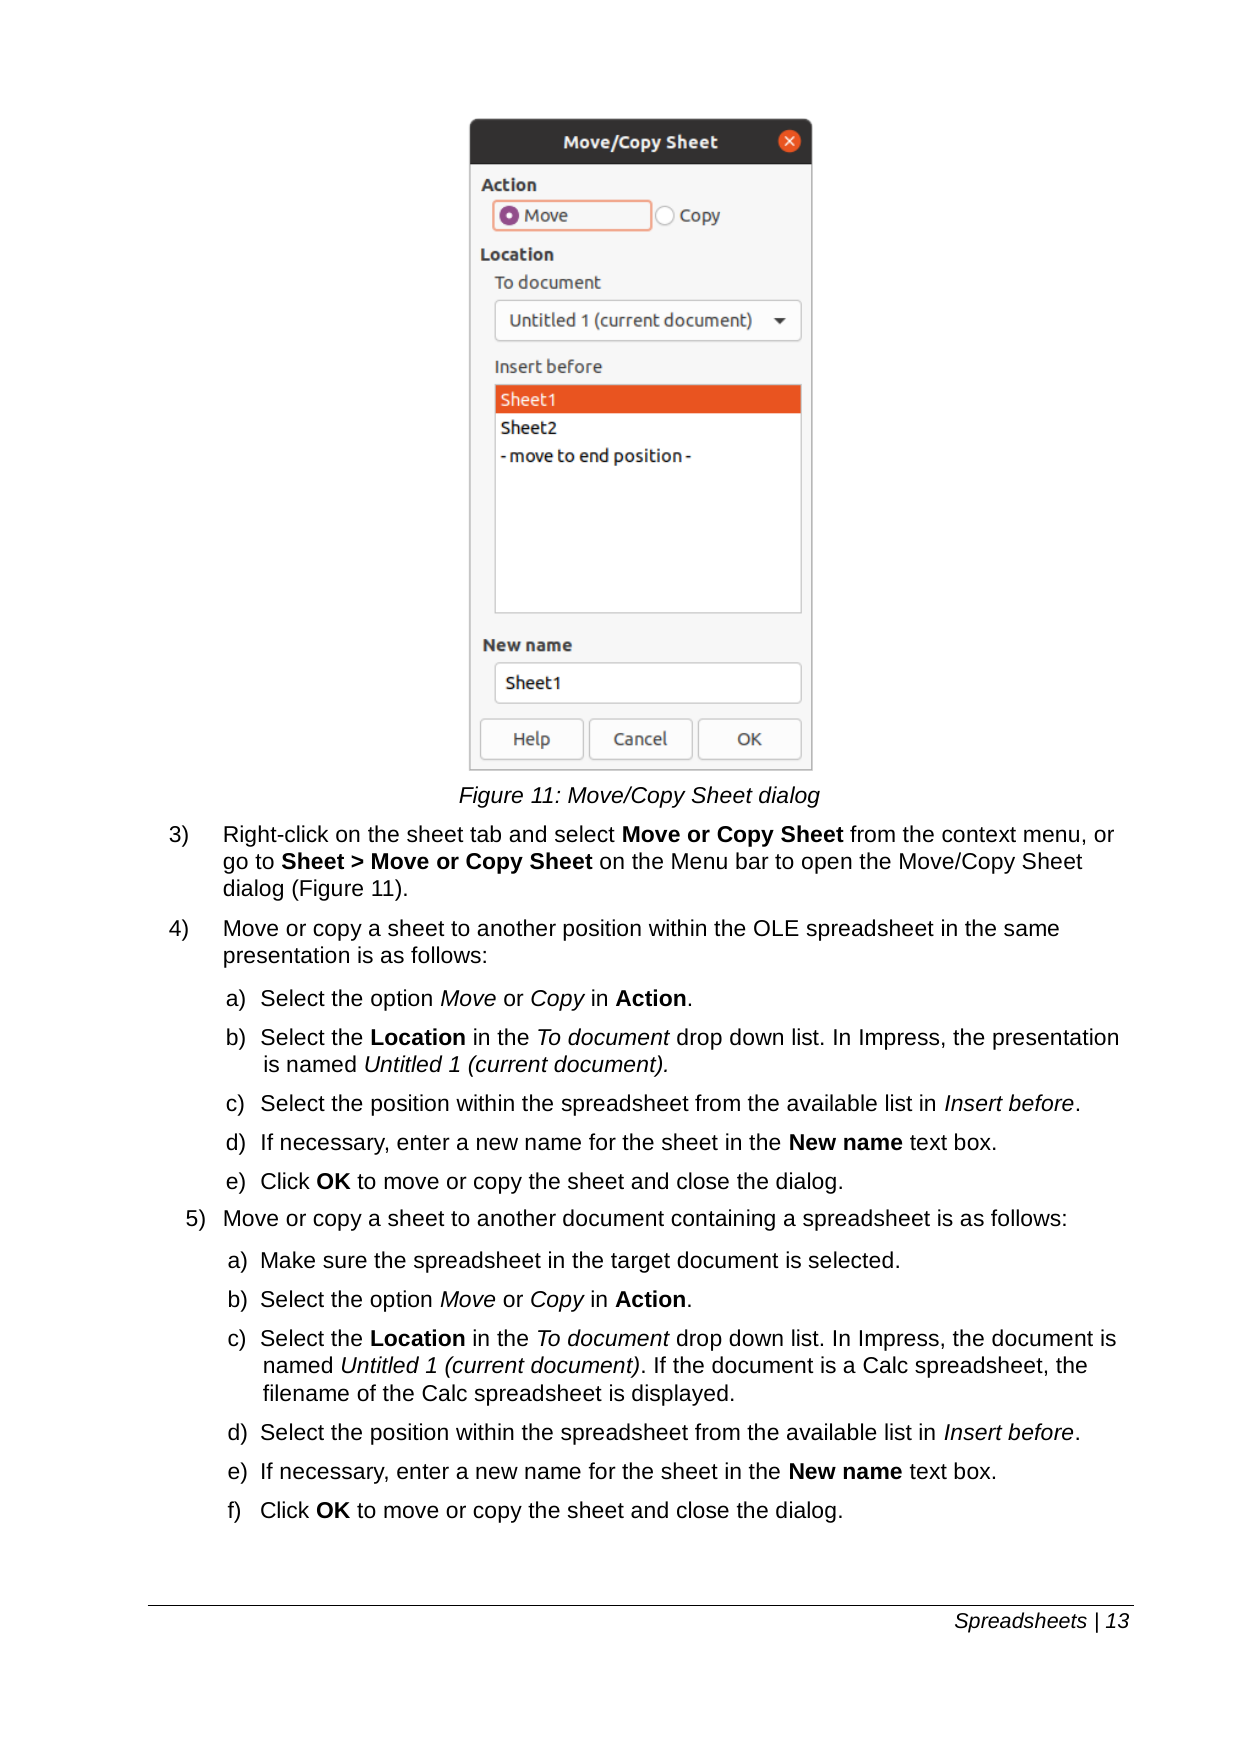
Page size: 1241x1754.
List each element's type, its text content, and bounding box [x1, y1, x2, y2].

list If necessary, enter a new name for the sheet in the New name text box. [224, 1454, 1134, 1487]
list Select the Location in the To document drop down list. In Impress, the document is named Untitled 1 (current document). If the document is a Calc spreadsheet, the filename of the Calc spreadsheet is displayed. [224, 1322, 1134, 1409]
list Right-click on the sheet tab and select Move or Copy Sheet from the context menu, or go to Sheet > Move or Copy Sheet on the Menu bar to open the Move/Copy Sheet dialog (Figure 11). [189, 821, 1134, 902]
list If necessary, enter a new name for the sheet in the New name text box. [223, 1126, 1134, 1158]
list Move or copy a sheet to another document containing a spreadsheet is as follows: [206, 1204, 1134, 1231]
list Select the Location in the To document drop down list. In Impress, the presentation is named Untitled 1 (current document). [223, 1020, 1134, 1080]
list Select the option Move or Copy in Action. [224, 1283, 1134, 1316]
list Click OK to move or copy the sheet and close the dialog. [224, 1493, 1134, 1526]
list Select the position within the spreadsheet from the available list in Insert before. [223, 1086, 1134, 1119]
list Click OK to move or copy the sheet and close the dialog. [223, 1165, 1134, 1198]
picture [458, 118, 824, 782]
list Move or copy a sheet to another position within the OLE spreadsheet in the same presentation is as follows: [189, 914, 1134, 968]
text Figure 11: Move/Copy Sheet dialog [458, 782, 823, 808]
list Select the option Move or Copy in Action. [223, 981, 1134, 1014]
list Make sure the spreadsheet in the target document is selected. [224, 1243, 1134, 1276]
list Select the position within the spreadsheet from the available list in Insert before. [224, 1415, 1134, 1448]
